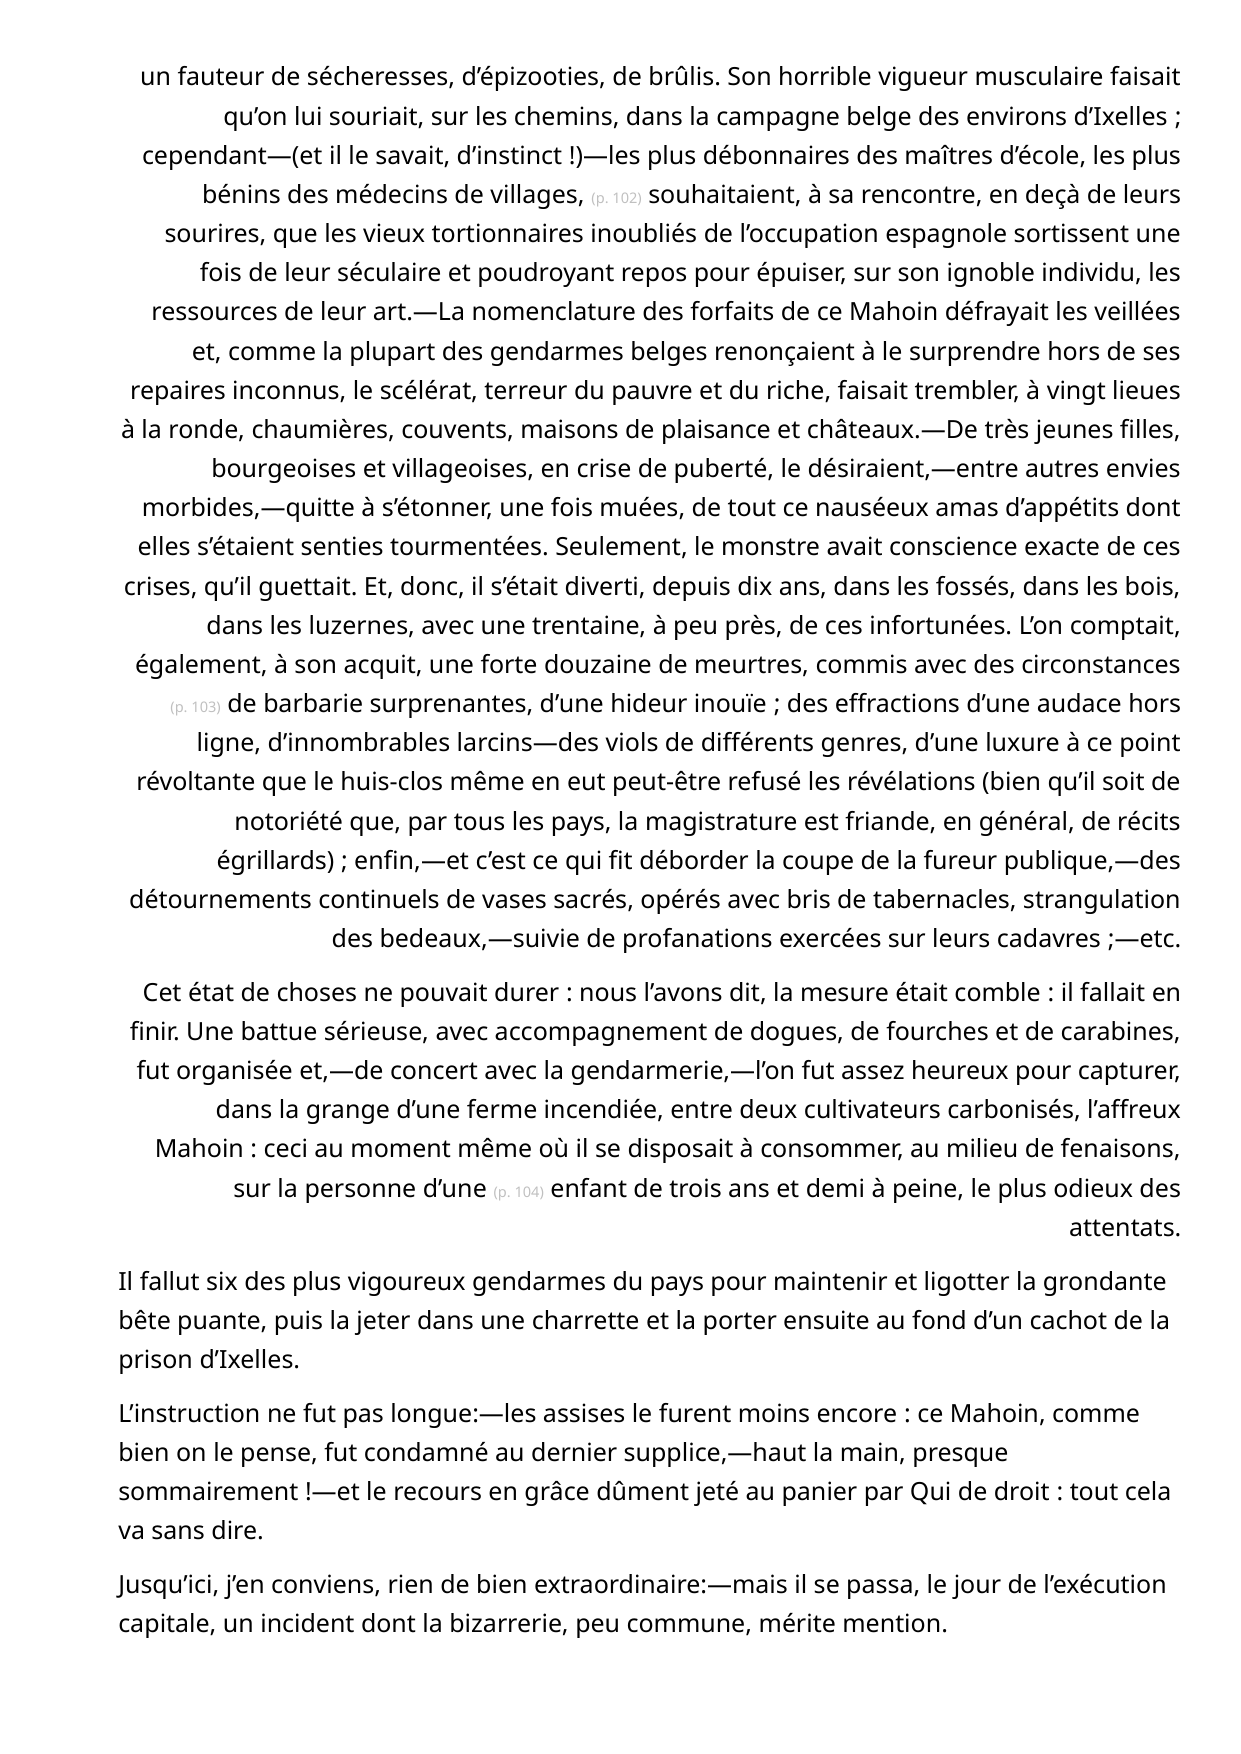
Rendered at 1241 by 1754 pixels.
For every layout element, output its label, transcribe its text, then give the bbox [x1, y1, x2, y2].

text Il fallut six des plus vigoureux gendarmes du pays pour maintenir et ligotter la grondante bête puante, puis la jeter dans une charrette et la porter ensuite au fond d’un cachot de la prison d’Ixelles. [118, 1263, 1181, 1376]
text Jusqu’ici, j’en conviens, rien de bien extraordinaire:—mais il se passa, le jour de l’exécution capitale, un incident dont la bizarrerie, peu commune, mérite mention. [118, 1567, 1181, 1640]
text Cet état de choses ne pouvait durer : nous l’avons dit, la mesure était comble : il fallait en finir. Une battue sérieuse, avec accompagnement de dogues, de fourches et de carabines, fut organisée et,—de concert avec la gendarmerie,—l’on fut assez heureux pour capturer, dans la grange d’une ferme incendiée, entre deux cultivateurs carbonisés, l’affreux Mahoin : ceci au moment même où il se disposait à consommer, au milieu de fenaisons, sur la personne d’une (p. 104) enfant de trois ans et demi à peine, le plus odieux des attentats. [118, 974, 1181, 1243]
text L’instruction ne fut pas longue:—les assises le furent moins encore : ce Mahoin, comme bien on le pense, fut condamné au dernier supplice,—haut la main, presque sommairement !—et le recours en grâce dûment jeté au panier par Qui de droit : tout cela va sans dire. [118, 1395, 1181, 1547]
text un fauteur de sécheresses, d’épizooties, de brûlis. Son horrible vigueur musculaire faisait qu’on lui souriait, sur les chemins, dans la campagne belge des environs d’Ixelles ; cependant—(et il le savait, d’instinct !)—les plus débonnaires des maîtres d’école, les plus bénins des médecins de villages, (p. 102) souhaitaient, à sa rencontre, en deçà de leurs sourires, que les vieux tortionnaires inoubliés de l’occupation espagnole sortissent une fois de leur séculaire et poudroyant repos pour épuiser, sur son ignoble individu, les ressources de leur art.—La nomenclature des forfaits de ce Mahoin défrayait les veillées et, comme la plupart des gendarmes belges renonçaient à le surprendre hors de ses repaires inconnus, le scélérat, terreur du pauvre et du riche, faisait trembler, à vingt lieues à la ronde, chaumières, couvents, maisons de plaisance et châteaux.—De très jeunes filles, bourgeoises et villageoises, en crise de puberté, le désiraient,—entre autres envies morbides,—quitte à s’étonner, une fois muées, de tout ce nauséeux amas d’appétits dont elles s’étaient senties tourmentées. Seulement, le monstre avait conscience exacte de ces crises, qu’il guettait. Et, donc, il s’était diverti, depuis dix ans, dans les fossés, dans les bois, dans les luzernes, avec une trentaine, à peu près, de ces infortunées. L’on comptait, également, à son acquit, une forte douzaine de meurtres, commis avec des circonstances (p. 103) de barbarie surprenantes, d’une hideur inouïe ; des effractions d’une audace hors ligne, d’innombrables larcins—des viols de différents genres, d’une luxure à ce point révoltante que le huis-clos même en eut peut-être refusé les révélations (bien qu’il soit de notoriété que, par tous les pays, la magistrature est friande, en général, de récits égrillards) ; enfin,—et c’est ce qui fit déborder la coupe de la fureur publique,—des détournements continuels de vases sacrés, opérés avec bris de tabernacles, strangulation des bedeaux,—suivie de profanations exercées sur leurs cadavres ;—etc. [118, 59, 1181, 955]
